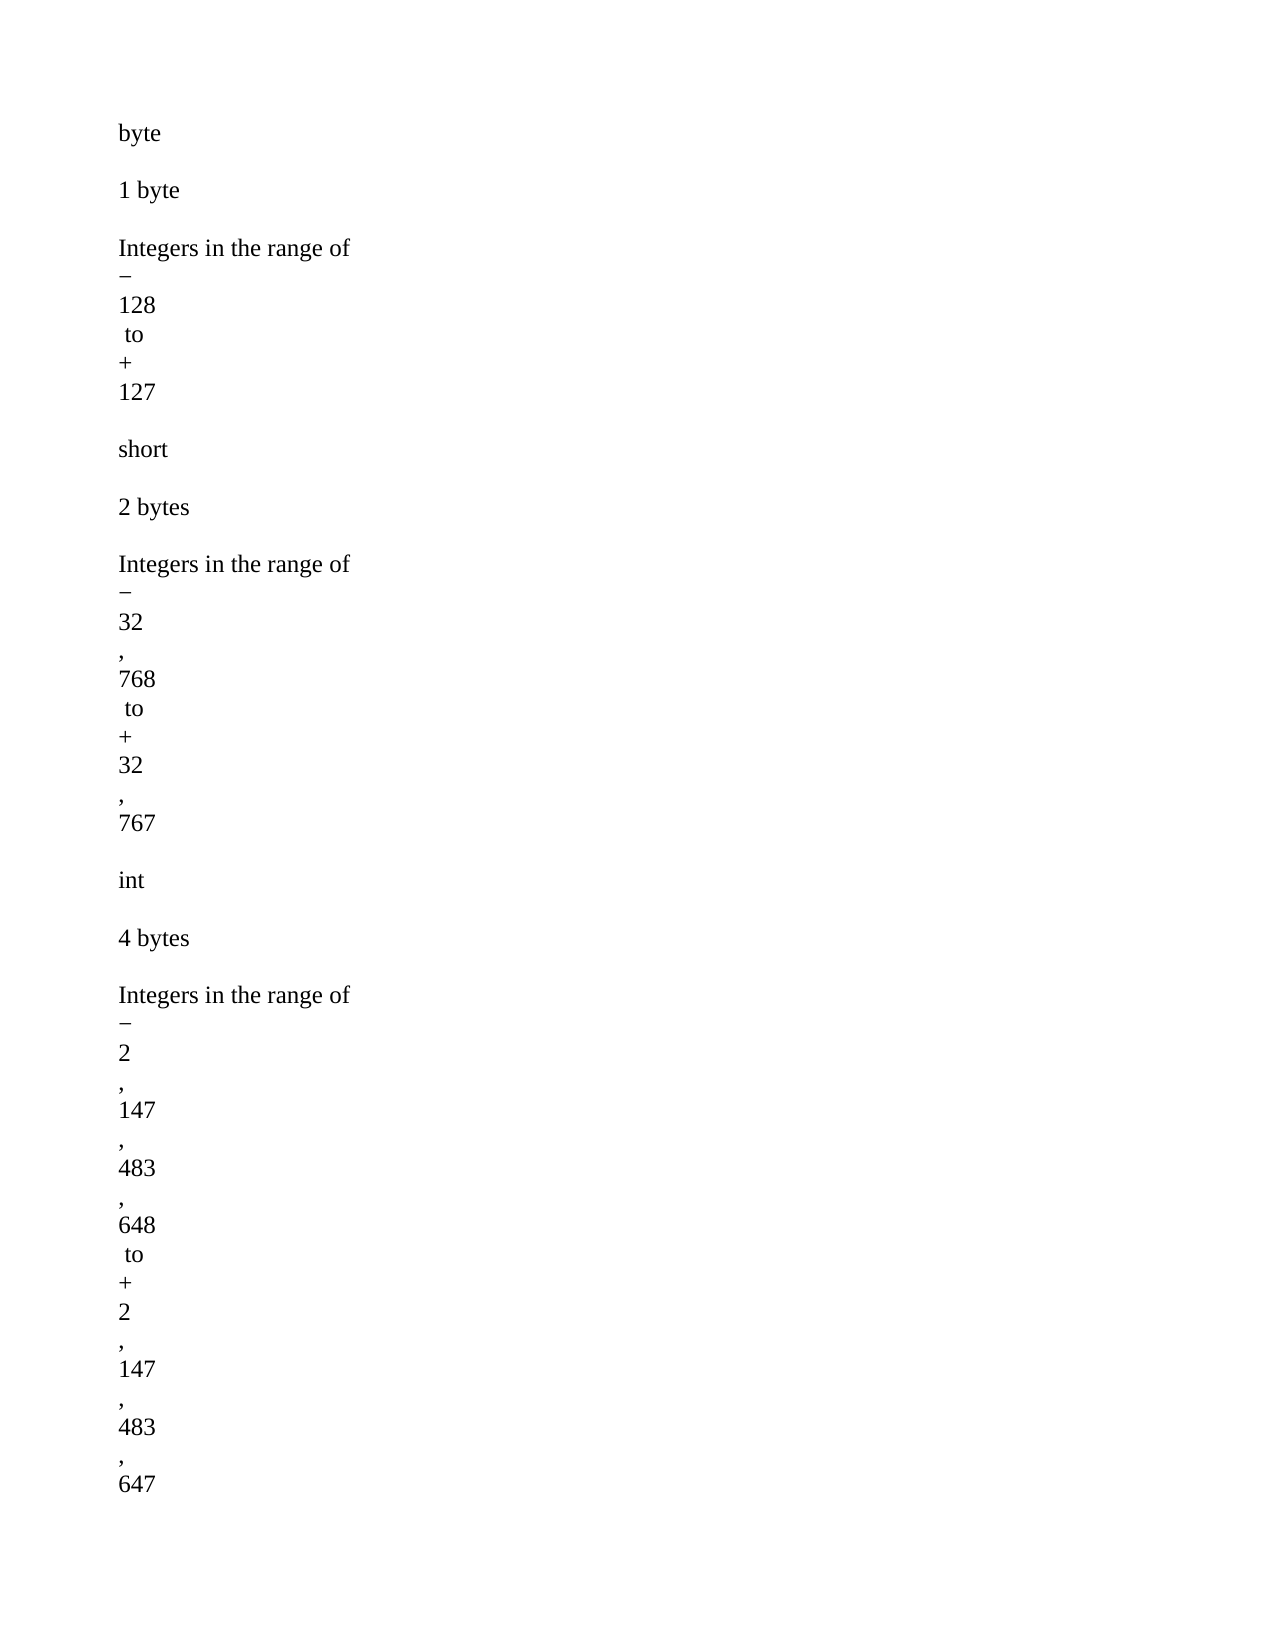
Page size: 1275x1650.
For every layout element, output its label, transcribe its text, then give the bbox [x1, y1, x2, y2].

text , [118, 1067, 1157, 1096]
text + [118, 348, 1157, 377]
text , [118, 636, 1157, 664]
text − [118, 1009, 1157, 1038]
text to [118, 1239, 1157, 1268]
text 128 [118, 291, 1157, 319]
text , [118, 1441, 1157, 1469]
text Integers in the range of [118, 549, 1157, 578]
text Integers in the range of [118, 233, 1157, 262]
text + [118, 1268, 1157, 1297]
text 147 [118, 1354, 1157, 1383]
text 1 byte [118, 176, 1157, 204]
text 768 [118, 664, 1157, 693]
text 483 [118, 1153, 1157, 1182]
text short [118, 434, 1157, 463]
text 32 [118, 607, 1157, 636]
text 4 bytes [118, 923, 1157, 952]
text , [118, 1383, 1157, 1412]
text byte [118, 118, 1157, 147]
text , [118, 1124, 1157, 1153]
text 2 [118, 1038, 1157, 1067]
text 147 [118, 1096, 1157, 1124]
text 483 [118, 1412, 1157, 1441]
text 767 [118, 808, 1157, 837]
text , [118, 779, 1157, 808]
text 647 [118, 1469, 1157, 1498]
text + [118, 722, 1157, 751]
text 2 [118, 1297, 1157, 1326]
text 32 [118, 751, 1157, 779]
text − [118, 262, 1157, 291]
text , [118, 1326, 1157, 1354]
text − [118, 578, 1157, 607]
text to [118, 693, 1157, 722]
text Integers in the range of [118, 981, 1157, 1009]
text to [118, 319, 1157, 348]
text 648 [118, 1211, 1157, 1239]
text , [118, 1182, 1157, 1211]
text int [118, 866, 1157, 894]
text 2 bytes [118, 492, 1157, 521]
text 127 [118, 377, 1157, 406]
